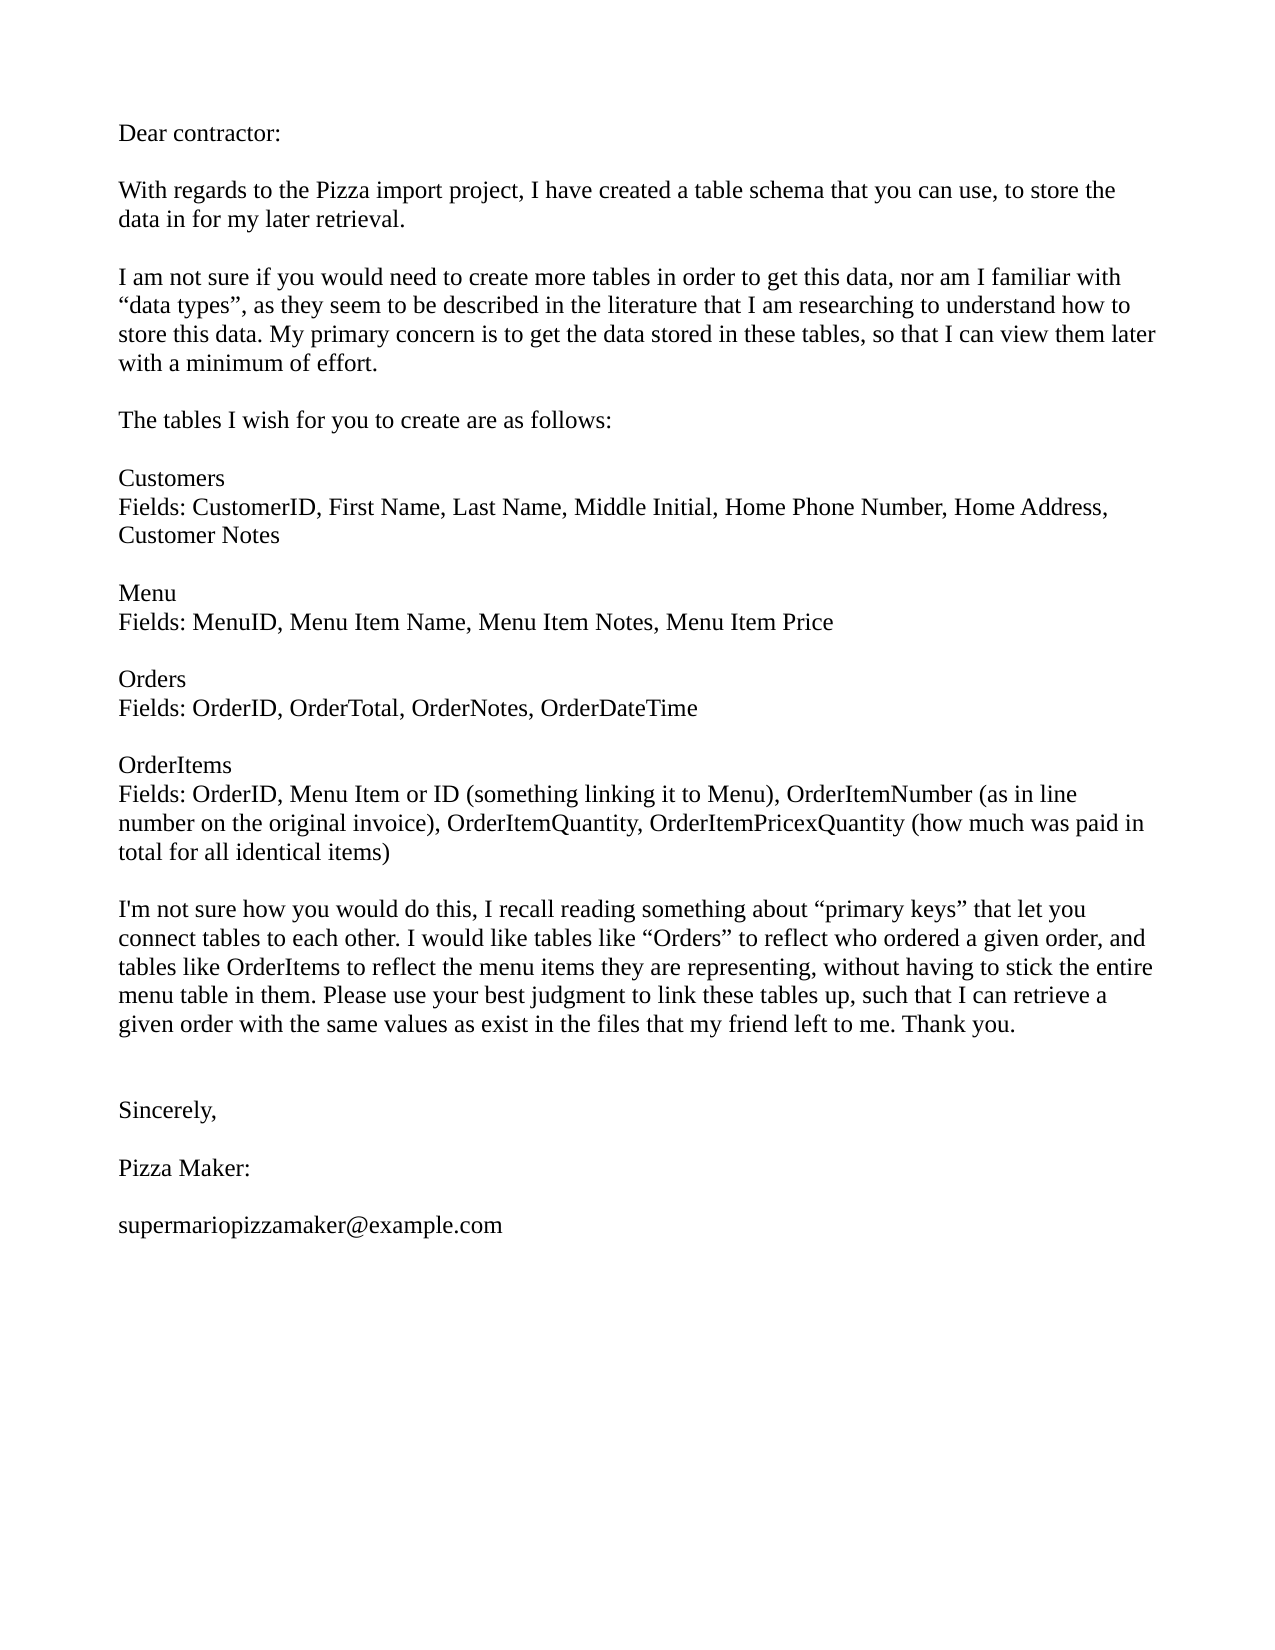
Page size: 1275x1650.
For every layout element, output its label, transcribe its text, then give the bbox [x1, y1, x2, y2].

text Fields: CustomerID, First Name, Last Name, Middle Initial, Home Phone Number, Home Address, Customer Notes [118, 492, 1157, 549]
text I am not sure if you would need to create more tables in order to get this data, nor am I familiar with “data types”, as they seem to be described in the literature that I am researching to understand how to store this data. My primary concern is to get the data stored in these tables, so that I can view them later with a minimum of effort. [118, 262, 1157, 377]
text Orders [118, 664, 1157, 693]
text Fields: MenuID, Menu Item Name, Menu Item Notes, Menu Item Price [118, 607, 1157, 636]
text Customers [118, 463, 1157, 492]
text Fields: OrderID, OrderTotal, OrderNotes, OrderDateTime [118, 693, 1157, 722]
text The tables I wish for you to create are as follows: [118, 406, 1157, 434]
text With regards to the Pizza import project, I have created a table schema that you can use, to store the data in for my later retrieval. [118, 176, 1157, 233]
text supermariopizzamaker@example.com [118, 1211, 1157, 1239]
text Dear contractor: [118, 118, 1157, 147]
text Sincerely, [118, 1096, 1157, 1124]
text OrderItems [118, 751, 1157, 779]
text I'm not sure how you would do this, I recall reading something about “primary keys” that let you connect tables to each other. I would like tables like “Orders” to reflect who ordered a given order, and tables like OrderItems to reflect the menu items they are representing, without having to stick the entire menu table in them. Please use your best judgment to link these tables up, such that I can retrieve a given order with the same values as exist in the files that my friend left to me. Thank you. [118, 894, 1157, 1038]
text Fields: OrderID, Menu Item or ID (something linking it to Menu), OrderItemNumber (as in line number on the original invoice), OrderItemQuantity, OrderItemPricexQuantity (how much was paid in total for all identical items) [118, 779, 1157, 866]
text Pizza Maker: [118, 1153, 1157, 1182]
text Menu [118, 578, 1157, 607]
